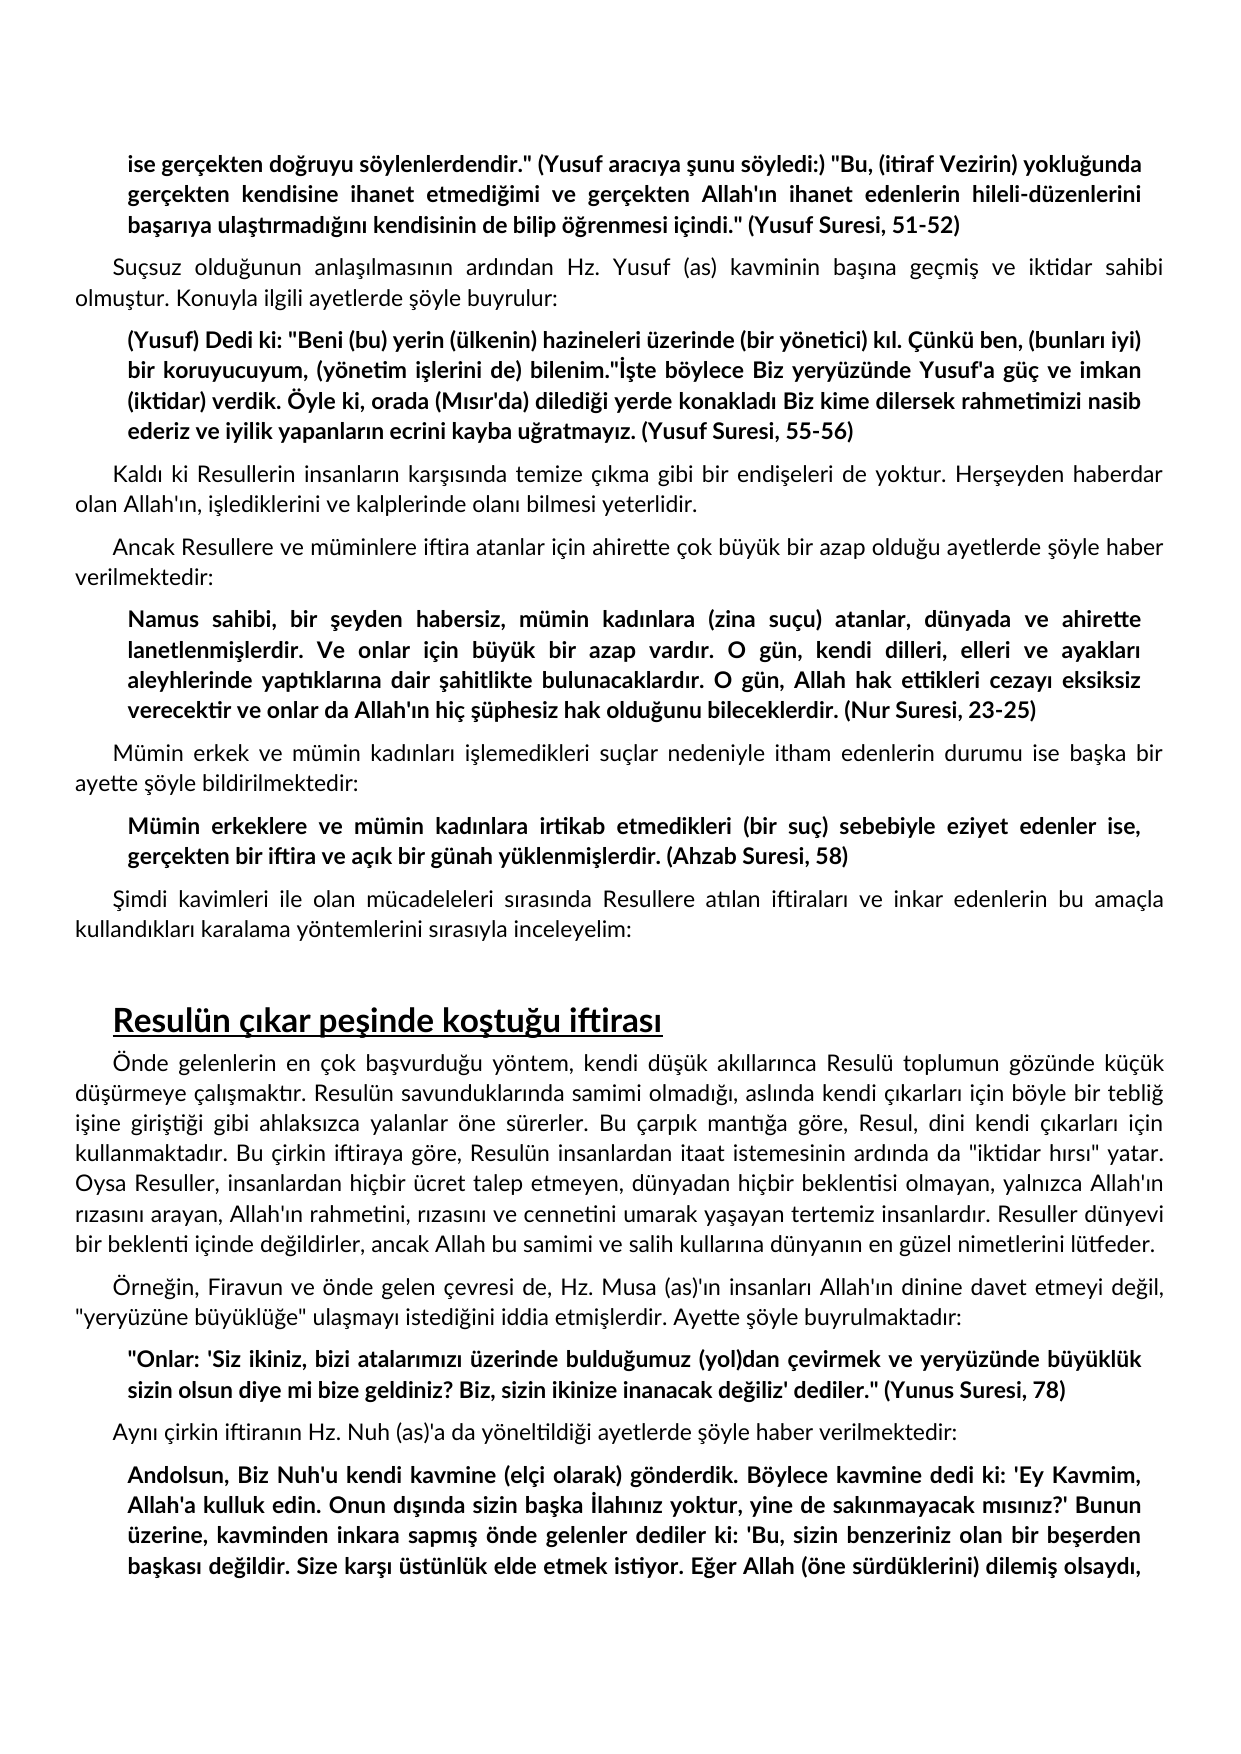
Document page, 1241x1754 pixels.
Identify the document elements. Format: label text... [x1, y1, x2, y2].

text Aynı çirkin iftiranın Hz. Nuh (as)'a da yöneltildiği ayetlerde şöyle haber verilmektedir: [75, 1418, 1165, 1446]
text Suçsuz olduğunun anlaşılmasının ardından Hz. Yusuf (as) kavminin başına geçmiş ve iktidar sahibi olmuştur. Konuyla ilgili ayetlerde şöyle buyrulur: [75, 253, 1165, 311]
text Namus sahibi, bir şeyden habersiz, mümin kadınlara (zina suçu) atanlar, dünyada ve ahirette lanetlenmişlerdir. Ve onlar için büyük bir azap vardır. O gün, kendi dilleri, elleri ve ayakları aleyhlerinde yaptıklarına dair şahitlikte bulunacaklardır. O gün, Allah hak ettikleri cezayı eksiksiz verecektir ve onlar da Allah'ın hiç şüphesiz hak olduğunu bileceklerdir. (Nur Suresi, 23-25) [127, 605, 1143, 723]
text "Onlar: 'Siz ikiniz, bizi atalarımızı üzerinde bulduğumuz (yol)dan çevirmek ve yeryüzünde büyüklük sizin olsun diye mi bize geldiniz? Biz, sizin ikinize inanacak değiliz' dediler." (Yunus Suresi, 78) [127, 1345, 1143, 1403]
text Ancak Resullere ve müminlere iftira atanlar için ahirette çok büyük bir azap olduğu ayetlerde şöyle haber verilmektedir: [75, 532, 1165, 590]
text Şimdi kavimleri ile olan mücadeleleri sırasında Resullere atılan iftiraları ve inkar edenlerin bu amaçla kullandıkları karalama yöntemlerini sırasıyla inceleyelim: [75, 884, 1165, 942]
text Örneğin, Firavun ve önde gelen çevresi de, Hz. Musa (as)'ın insanları Allah'ın dinine davet etmeyi değil, "yeryüzüne büyüklüğe" ulaşmayı istediğini iddia etmişlerdir. Ayette şöyle buyrulmaktadır: [75, 1272, 1165, 1330]
text Kaldı ki Resullerin insanların karşısında temize çıkma gibi bir endişeleri de yoktur. Herşeyden haberdar olan Allah'ın, işlediklerini ve kalplerinde olanı bilmesi yeterlidir. [75, 459, 1165, 517]
text ise gerçekten doğruyu söylenlerdendir." (Yusuf aracıya şunu söyledi:) "Bu, (itiraf Vezirin) yokluğunda gerçekten kendisine ihanet etmediğimi ve gerçekten Allah'ın ihanet edenlerin hileli-düzenlerini başarıya ulaştırmadığını kendisinin de bilip öğrenmesi içindi." (Yusuf Suresi, 51-52) [127, 150, 1143, 238]
subtitle Resulün çıkar peşinde koştuğu iftirası [112, 1000, 1165, 1040]
text Önde gelenlerin en çok başvurduğu yöntem, kendi düşük akıllarınca Resulü toplumun gözünde küçük düşürmeye çalışmaktır. Resulün savunduklarında samimi olmadığı, aslında kendi çıkarları için böyle bir tebliğ işine giriştiği gibi ahlaksızca yalanlar öne sürerler. Bu çarpık mantığa göre, Resul, dini kendi çıkarları için kullanmaktadır. Bu çirkin iftiraya göre, Resulün insanlardan itaat istemesinin ardında da "iktidar hırsı" yatar. Oysa Resuller, insanlardan hiçbir ücret talep etmeyen, dünyadan hiçbir beklentisi olmayan, yalnızca Allah'ın rızasını arayan, Allah'ın rahmetini, rızasını ve cennetini umarak yaşayan tertemiz insanlardır. Resuller dünyevi bir beklenti içinde değildirler, ancak Allah bu samimi ve salih kullarına dünyanın en güzel nimetlerini lütfeder. [75, 1048, 1165, 1257]
text Mümin erkeklere ve mümin kadınlara irtikab etmedikleri (bir suç) sebebiyle eziyet edenler ise, gerçekten bir iftira ve açık bir günah yüklenmişlerdir. (Ahzab Suresi, 58) [127, 811, 1143, 869]
text Mümin erkek ve mümin kadınları işlemedikleri suçlar nedeniyle itham edenlerin durumu ise başka bir ayette şöyle bildirilmektedir: [75, 738, 1165, 796]
text Andolsun, Biz Nuh'u kendi kavmine (elçi olarak) gönderdik. Böylece kavmine dedi ki: 'Ey Kavmim, Allah'a kulluk edin. Onun dışında sizin başka İlahınız yoktur, yine de sakınmayacak mısınız?' Bunun üzerine, kavminden inkara sapmış önde gelenler dediler ki: 'Bu, sizin benzeriniz olan bir beşerden başkası değildir. Size karşı üstünlük elde etmek istiyor. Eğer Allah (öne sürdüklerini) dilemiş olsaydı, [127, 1461, 1143, 1579]
text (Yusuf) Dedi ki: "Beni (bu) yerin (ülkenin) hazineleri üzerinde (bir yönetici) kıl. Çünkü ben, (bunları iyi) bir koruyucuyum, (yönetim işlerini de) bilenim."İşte böylece Biz yeryüzünde Yusuf'a güç ve imkan (iktidar) verdik. Öyle ki, orada (Mısır'da) dilediği yerde konakladı Biz kime dilersek rahmetimizi nasib ederiz ve iyilik yapanların ecrini kayba uğratmayız. (Yusuf Suresi, 55-56) [127, 326, 1143, 444]
